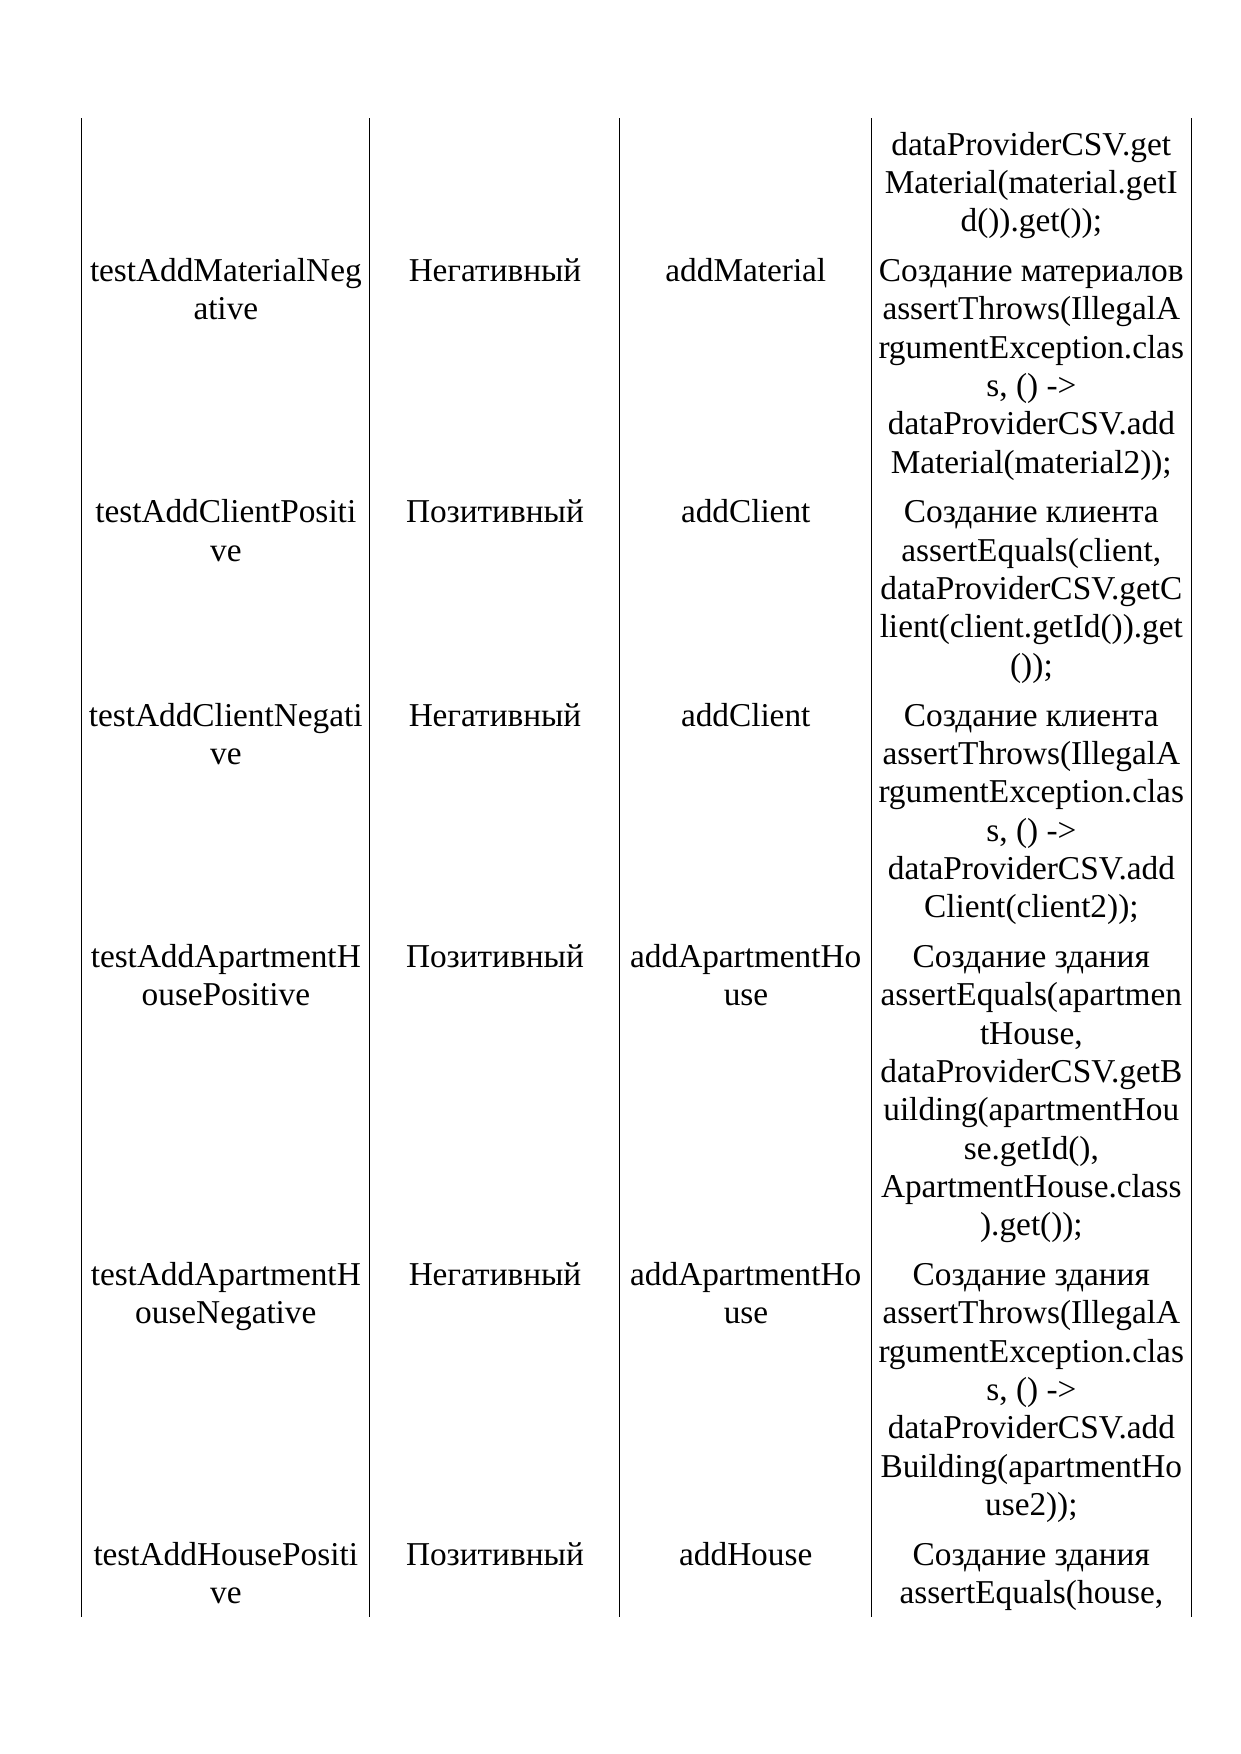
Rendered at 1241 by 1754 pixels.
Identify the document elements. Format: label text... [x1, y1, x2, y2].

table_cell testAddApartmentHousePositive [82, 931, 369, 1249]
table_cell addHouse [620, 1529, 871, 1617]
table_cell Позитивный [370, 486, 619, 689]
table_cell testAddClientNegative [82, 689, 369, 931]
table_cell Создание клиента assertEquals(client, dataProviderCSV.getClient(client.getId()).get()); [872, 486, 1191, 689]
table_cell Создание материалов assertThrows(IllegalArgumentException.class, () -> dataProviderCSV.addMaterial(material2)); [872, 245, 1191, 486]
table_cell [370, 118, 619, 244]
table_cell Создание здания assertThrows(IllegalArgumentException.class, () -> dataProviderCSV.addBuilding(apartmentHouse2)); [872, 1249, 1191, 1528]
table_cell Создание клиента assertThrows(IllegalArgumentException.class, () -> dataProviderCSV.addClient(client2)); [872, 689, 1191, 931]
table_cell addApartmentHouse [620, 931, 871, 1249]
table_cell [620, 118, 871, 244]
table_cell Негативный [370, 689, 619, 931]
table_cell Позитивный [370, 931, 619, 1249]
table_cell dataProviderCSV.getMaterial(material.getId()).get()); [872, 118, 1191, 244]
table_cell testAddHousePositive [82, 1529, 369, 1617]
table_cell testAddClientPositive [82, 486, 369, 689]
table_cell addClient [620, 689, 871, 931]
table_cell Негативный [370, 1249, 619, 1528]
table_cell Создание здания assertEquals(apartmentHouse, dataProviderCSV.getBuilding(apartmentHouse.getId(), ApartmentHouse.class).get()); [872, 931, 1191, 1249]
table_cell addApartmentHouse [620, 1249, 871, 1528]
table_cell Создание здания assertEquals(house, [872, 1529, 1191, 1617]
table_cell Позитивный [370, 1529, 619, 1617]
table_cell [82, 118, 369, 244]
table_cell testAddMaterialNegative [82, 245, 369, 486]
table_cell Негативный [370, 245, 619, 486]
table_cell testAddApartmentHouseNegative [82, 1249, 369, 1528]
table_cell addMaterial [620, 245, 871, 486]
table_cell addClient [620, 486, 871, 689]
